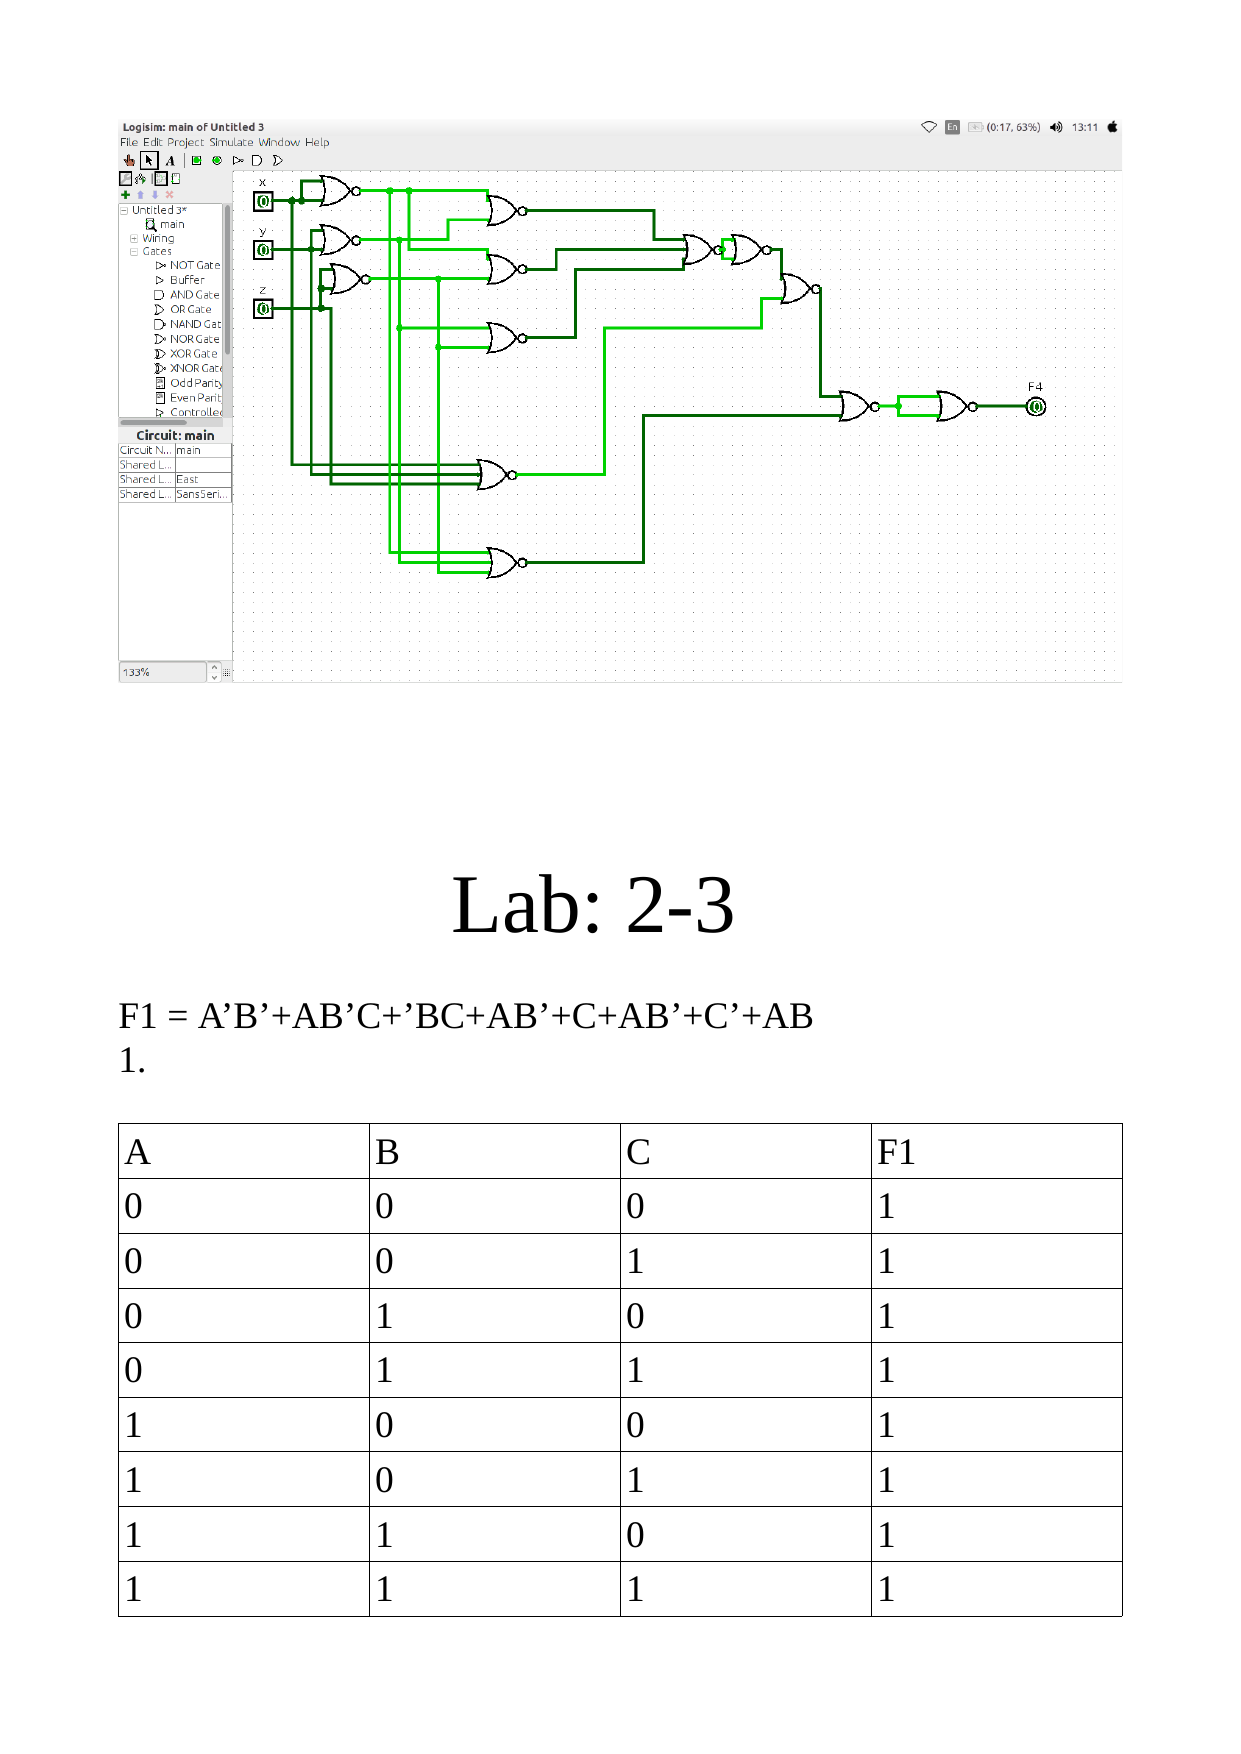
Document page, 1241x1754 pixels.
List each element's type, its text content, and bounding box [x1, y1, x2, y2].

table_cell 0 [370, 1179, 620, 1233]
table_cell 1 [370, 1343, 620, 1397]
table_cell 1 [872, 1289, 1122, 1342]
table_cell 0 [119, 1179, 369, 1233]
table_cell 1 [119, 1398, 369, 1451]
table_cell 0 [119, 1343, 369, 1397]
table_cell 1 [119, 1507, 369, 1561]
table_cell 1 [119, 1562, 369, 1616]
table_cell 1 [621, 1452, 871, 1506]
table_cell 1 [872, 1398, 1122, 1451]
table_cell 0 [621, 1507, 871, 1561]
table_cell 1 [621, 1343, 871, 1397]
table_cell 0 [119, 1289, 369, 1342]
table_cell 0 [370, 1452, 620, 1506]
table_header B [370, 1124, 620, 1178]
table_cell 0 [621, 1289, 871, 1342]
table_cell 1 [370, 1562, 620, 1616]
text 1. [118, 1037, 1122, 1080]
text F1 = A’B’+AB’C+’BC+AB’+C+AB’+C’+AB [118, 994, 1122, 1037]
table_cell 1 [370, 1289, 620, 1342]
table_cell 1 [872, 1507, 1122, 1561]
picture [118, 118, 1123, 683]
table_cell 0 [621, 1179, 871, 1233]
table_cell 0 [119, 1234, 369, 1287]
table_cell 0 [621, 1398, 871, 1451]
table_cell 1 [621, 1562, 871, 1616]
table_cell 1 [872, 1179, 1122, 1233]
table_cell 1 [872, 1343, 1122, 1397]
table_cell 0 [370, 1234, 620, 1287]
table_cell 1 [621, 1234, 871, 1287]
table_cell 1 [370, 1507, 620, 1561]
table_header F1 [872, 1124, 1122, 1178]
table_cell 1 [872, 1562, 1122, 1616]
table_header A [119, 1124, 369, 1178]
table_cell 1 [119, 1452, 369, 1506]
table_header C [621, 1124, 871, 1178]
table_cell 1 [872, 1452, 1122, 1506]
table_cell 1 [872, 1234, 1122, 1287]
table_cell 0 [370, 1398, 620, 1451]
text Lab: 2-3 [118, 855, 1122, 951]
